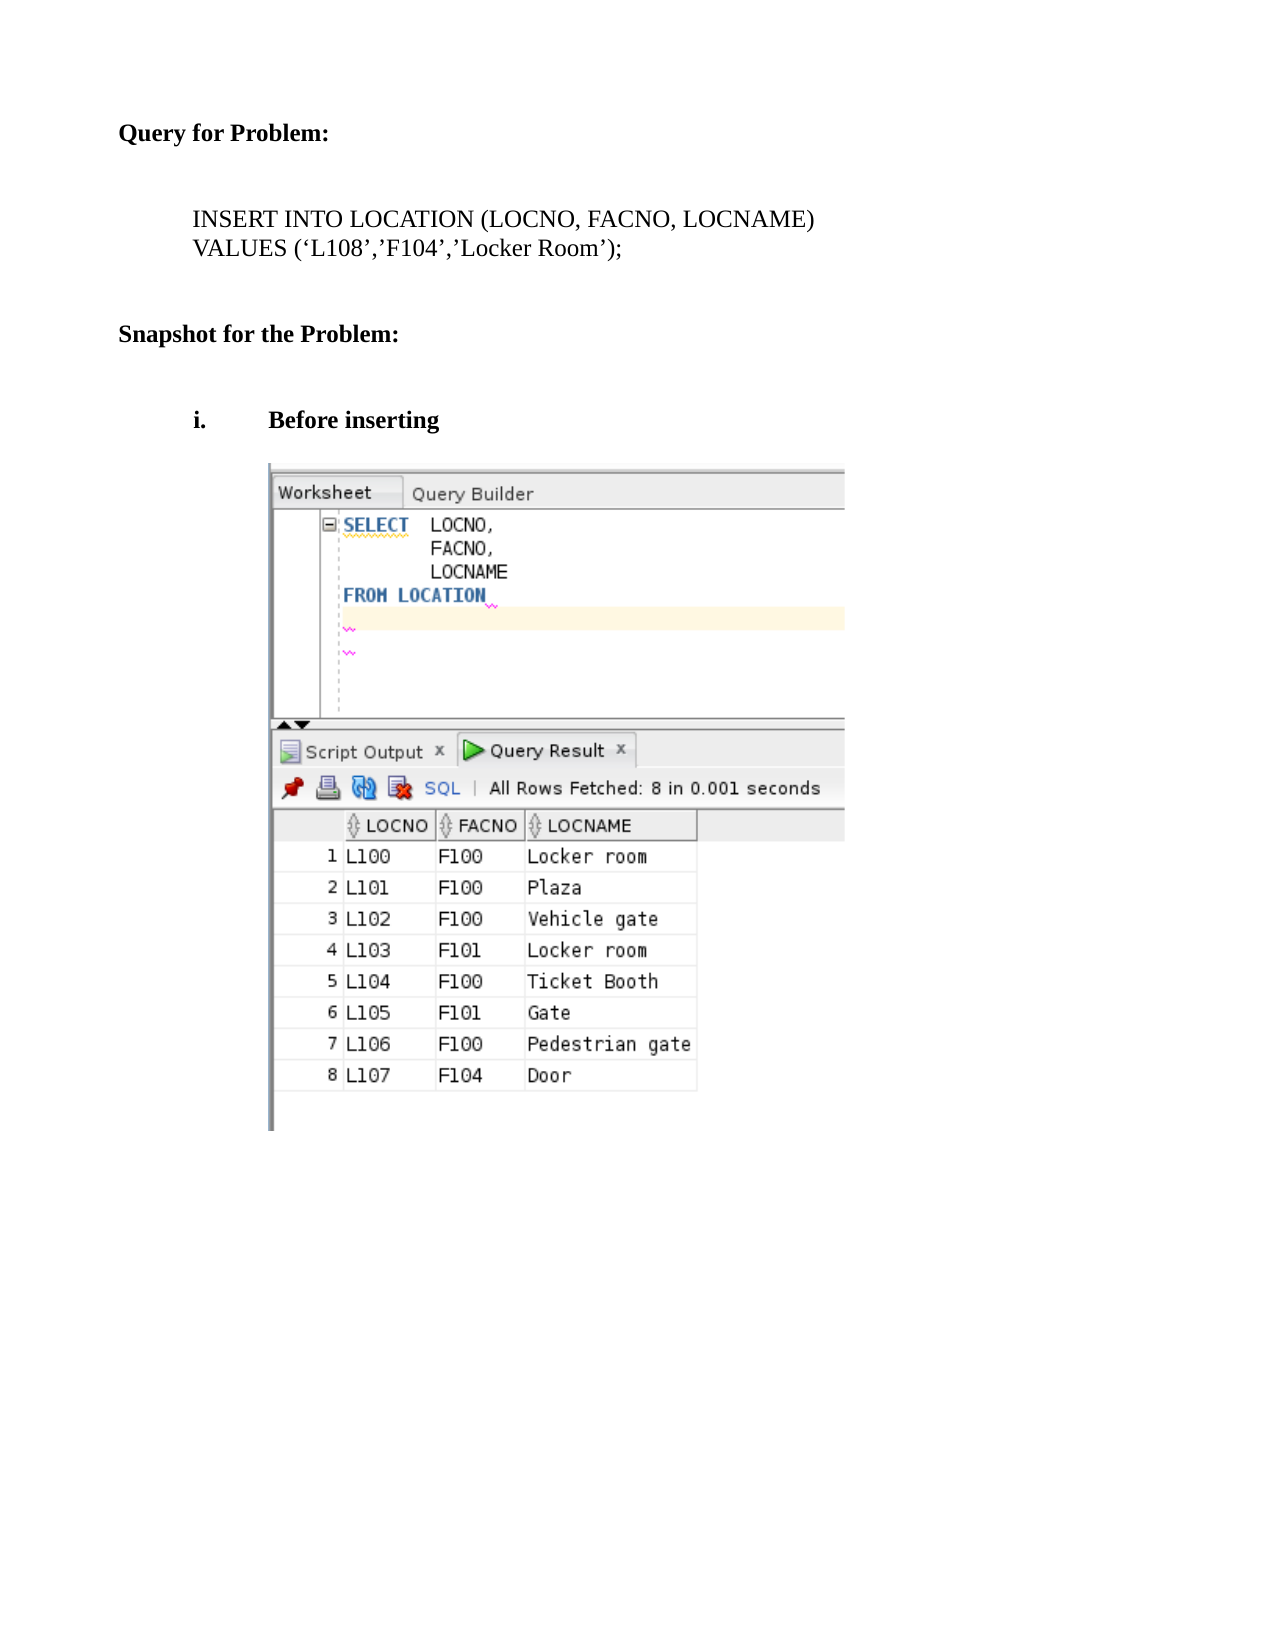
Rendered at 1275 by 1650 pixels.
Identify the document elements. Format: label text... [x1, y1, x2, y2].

text Query for Problem: [118, 118, 1157, 147]
text Snapshot for the Problem: [118, 319, 1157, 348]
text INSERT INTO LOCATION (LOCNO, FACNO, LOCNAME) [118, 204, 1157, 233]
text VALUES (‘L108’,’F104’,’Locker Room’); [118, 233, 1157, 262]
list Before inserting [193, 406, 1157, 434]
picture [268, 463, 845, 1131]
